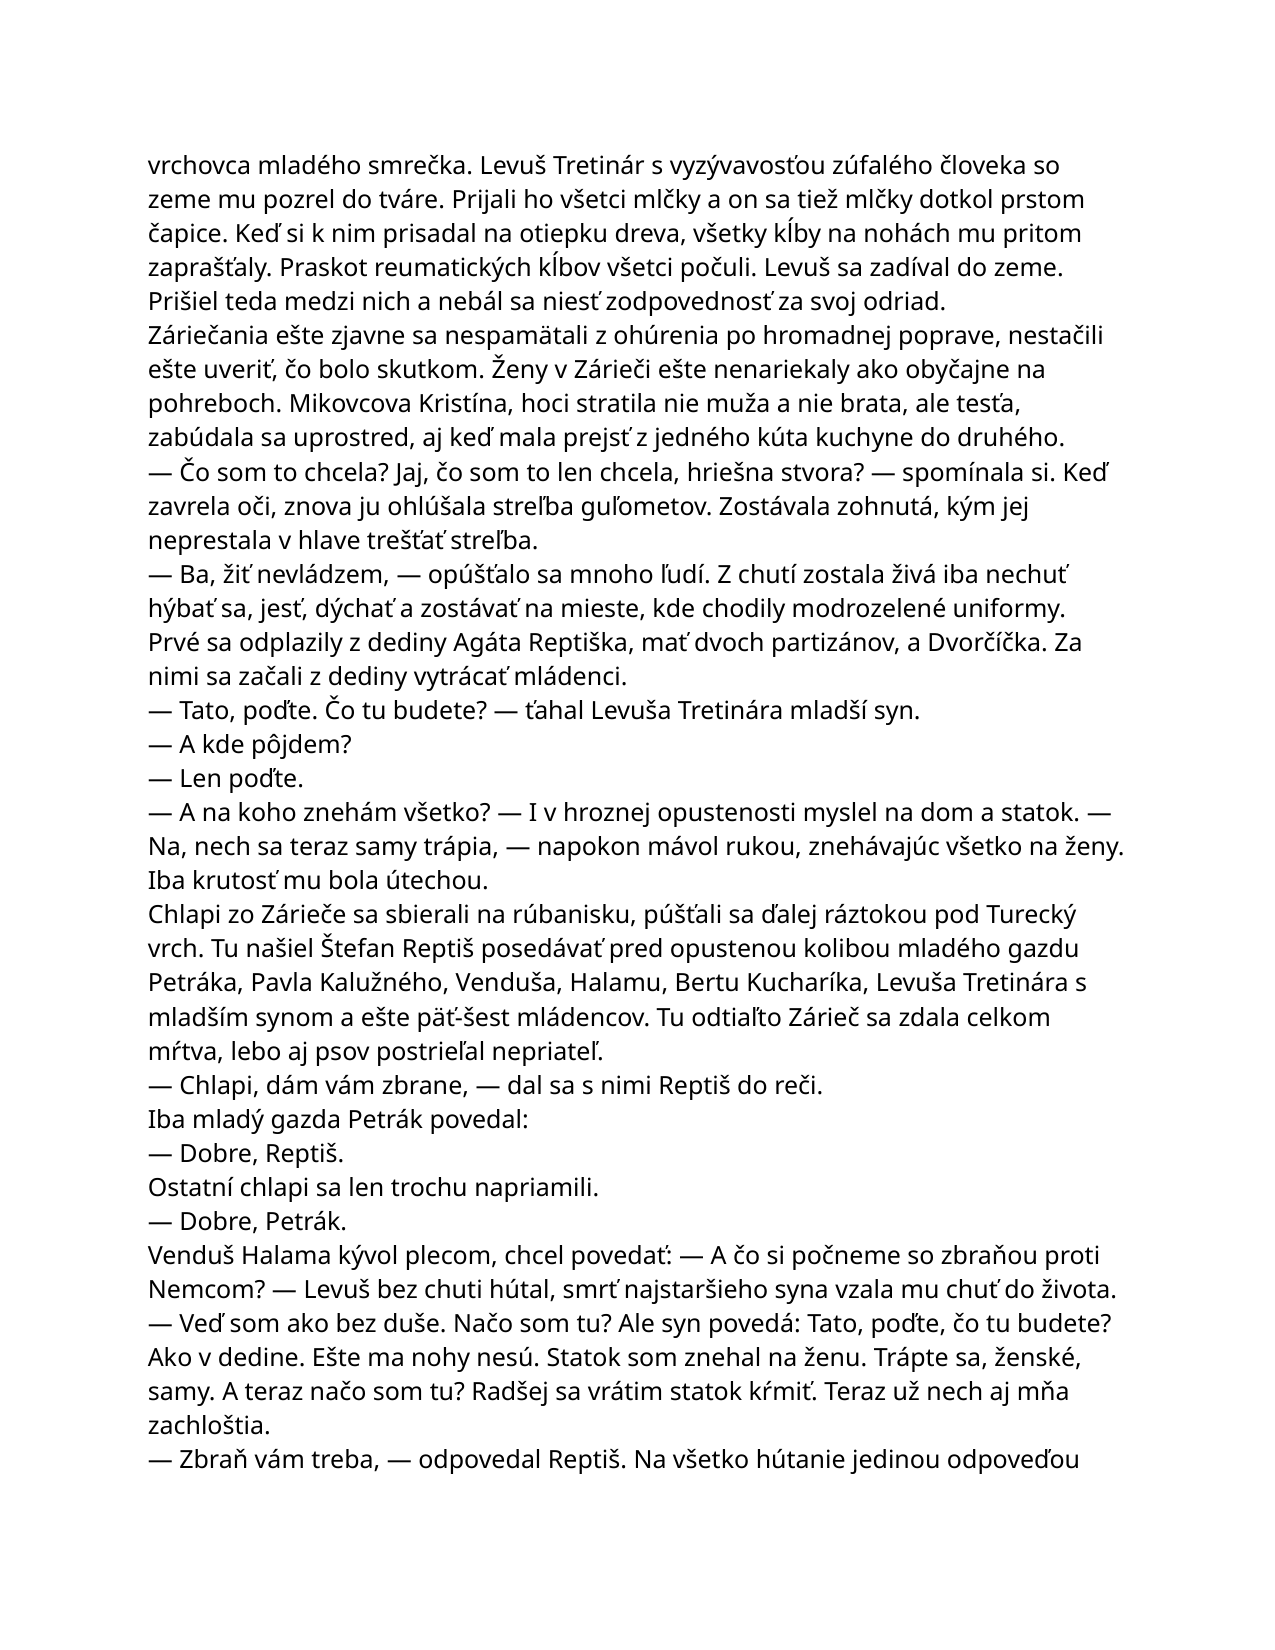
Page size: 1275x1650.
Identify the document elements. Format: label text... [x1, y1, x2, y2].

text Iba mladý gazda Petrák povedal: [148, 1101, 1127, 1135]
text — Zbraň vám treba, — odpovedal Reptiš. Na všetko hútanie jedinou odpoveďou [148, 1442, 1127, 1476]
text — Dobre, Petrák. [148, 1203, 1127, 1238]
text — Čo som to chcela? Jaj, čo som to len chcela, hriešna stvora? — spomínala si. Keď zavrela oči, znova ju ohlúšala streľba guľometov. Zostávala zohnutá, kým jej neprestala v hlave trešťať streľba. [148, 454, 1127, 556]
text — Dobre, Reptiš. [148, 1135, 1127, 1169]
text — Chlapi, dám vám zbrane, — dal sa s nimi Reptiš do reči. [148, 1067, 1127, 1101]
text Záriečania ešte zjavne sa nespamätali z ohúrenia po hromadnej poprave, nestačili ešte uveriť, čo bolo skutkom. Ženy v Zárieči ešte nenariekaly ako obyčajne na pohreboch. Mikovcova Kristína, hoci stratila nie muža a nie brata, ale tesťa, zabúdala sa uprostred, aj keď mala prejsť z jedného kúta kuchyne do druhého. [148, 318, 1127, 454]
text — Tato, poďte. Čo tu budete? — ťahal Levuša Tretinára mladší syn. [148, 693, 1127, 727]
text — Ba, žiť nevládzem, — opúšťalo sa mnoho ľudí. Z chutí zostala živá iba nechuť hýbať sa, jesť, dýchať a zostávať na mieste, kde chodily modrozelené uniformy. [148, 556, 1127, 624]
text Chlapi zo Zárieče sa sbierali na rúbanisku, púšťali sa ďalej ráztokou pod Turecký vrch. Tu našiel Štefan Reptiš posedávať pred opustenou kolibou mladého gazdu Petráka, Pavla Kalužného, Venduša, Halamu, Bertu Kucharíka, Levuša Tretinára s mladším synom a ešte päť-šest mládencov. Tu odtiaľto Zárieč sa zdala celkom mŕtva, lebo aj psov postrieľal nepriateľ. [148, 897, 1127, 1067]
text — A kde pôjdem? [148, 727, 1127, 761]
text Venduš Halama kývol plecom, chcel povedať: — A čo si počneme so zbraňou proti Nemcom? — Levuš bez chuti hútal, smrť najstaršieho syna vzala mu chuť do života. [148, 1238, 1127, 1306]
text — Veď som ako bez duše. Načo som tu? Ale syn povedá: Tato, poďte, čo tu budete? Ako v dedine. Ešte ma nohy nesú. Statok som znehal na ženu. Trápte sa, ženské, samy. A teraz načo som tu? Radšej sa vrátim statok kŕmiť. Teraz už nech aj mňa zachloštia. [148, 1306, 1127, 1442]
text — A na koho znehám všetko? — I v hroznej opustenosti myslel na dom a statok. — Na, nech sa teraz samy trápia, — napokon mávol rukou, znehávajúc všetko na ženy. Iba krutosť mu bola útechou. [148, 795, 1127, 897]
text Ostatní chlapi sa len trochu napriamili. [148, 1169, 1127, 1203]
text — Len poďte. [148, 761, 1127, 795]
text vrchovca mladého smrečka. Levuš Tretinár s vyzývavosťou zúfalého človeka so zeme mu pozrel do tváre. Prijali ho všetci mlčky a on sa tiež mlčky dotkol prstom čapice. Keď si k nim prisadal na otiepku dreva, všetky kĺby na nohách mu pritom zaprašťaly. Praskot reumatických kĺbov všetci počuli. Levuš sa zadíval do zeme. Prišiel teda medzi nich a nebál sa niesť zodpovednosť za svoj odriad. [148, 148, 1127, 318]
text Prvé sa odplazily z dediny Agáta Reptiška, mať dvoch partizánov, a Dvorčíčka. Za nimi sa začali z dediny vytrácať mládenci. [148, 624, 1127, 693]
